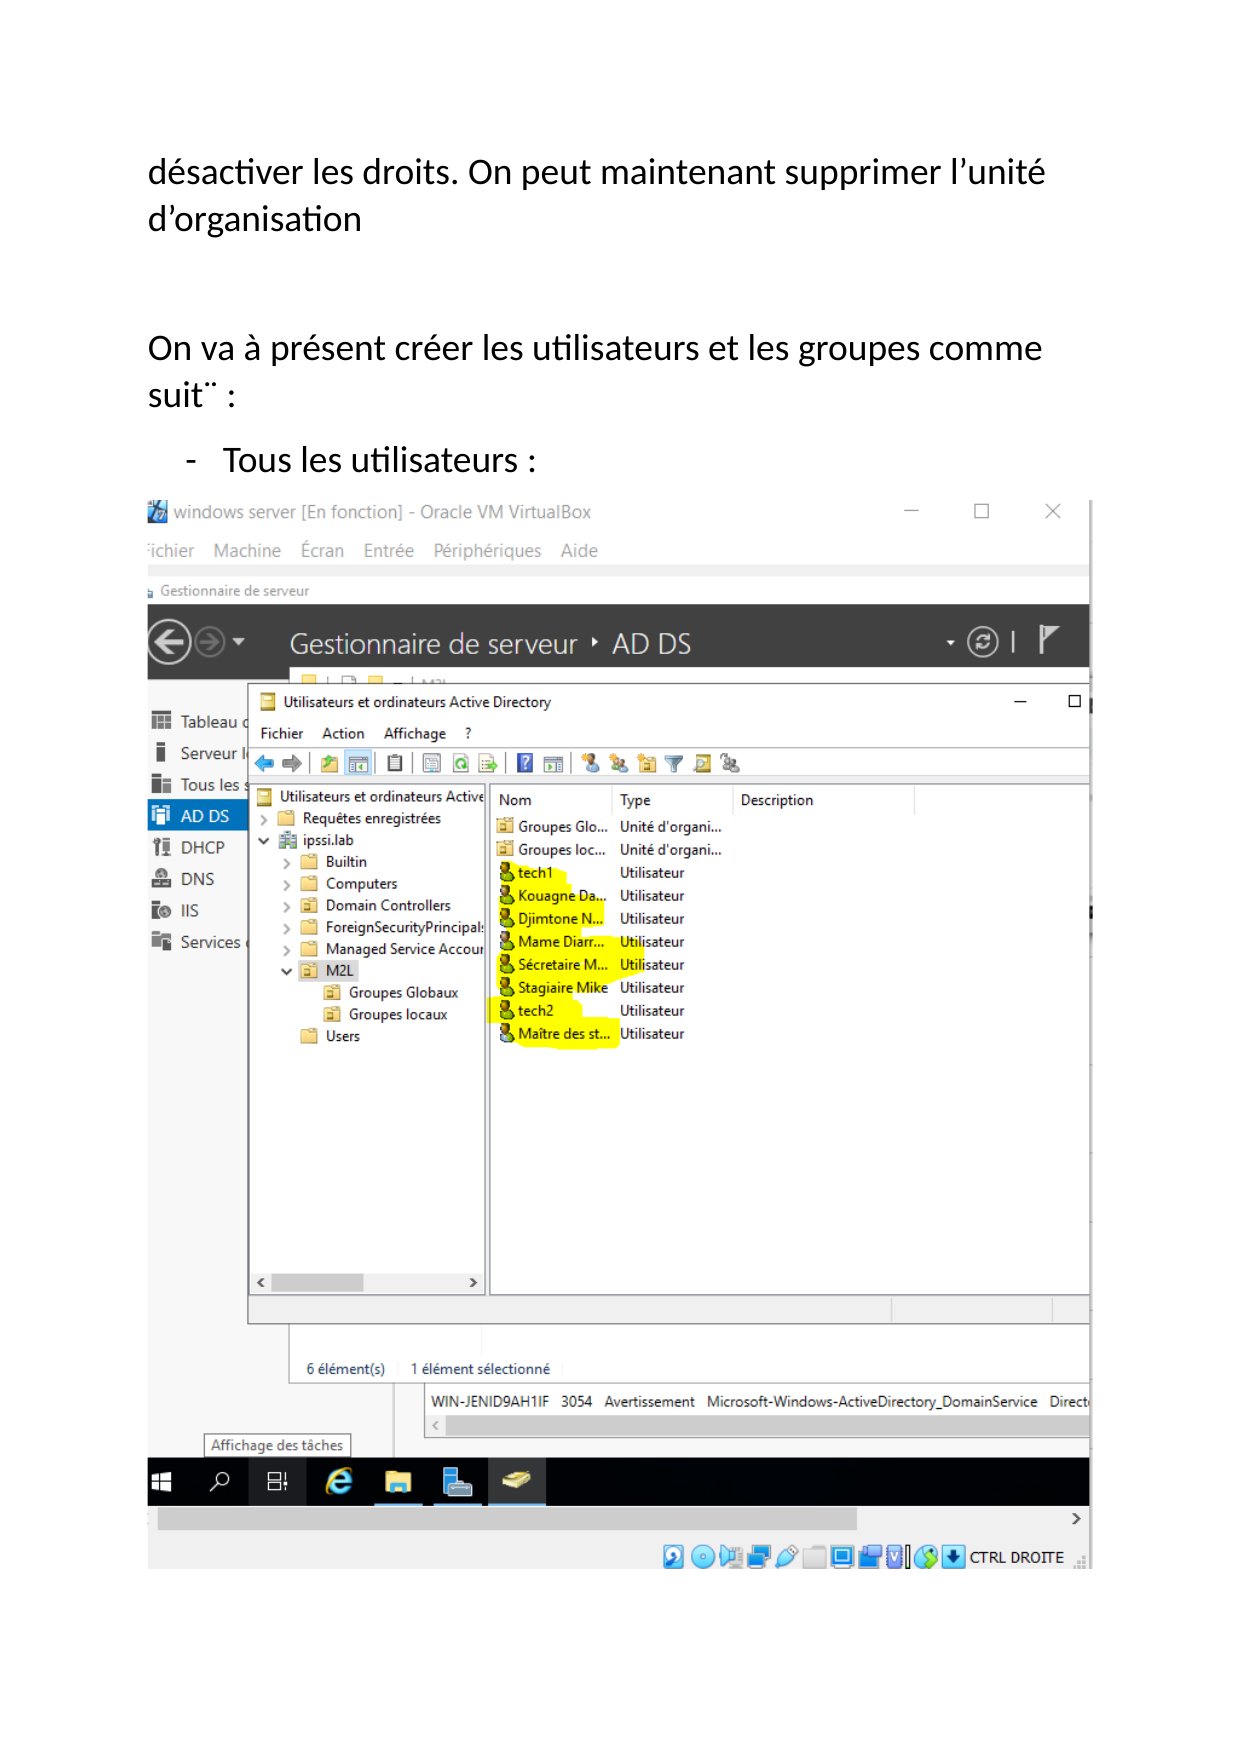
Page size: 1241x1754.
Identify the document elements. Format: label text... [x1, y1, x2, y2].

text désactiver les droits. On peut maintenant supprimer l’unité d’organisation [148, 148, 1093, 241]
list Tous les utilisateurs : [185, 436, 1093, 481]
text On va à présent créer les utilisateurs et les groupes comme suit¨ : [148, 324, 1093, 417]
